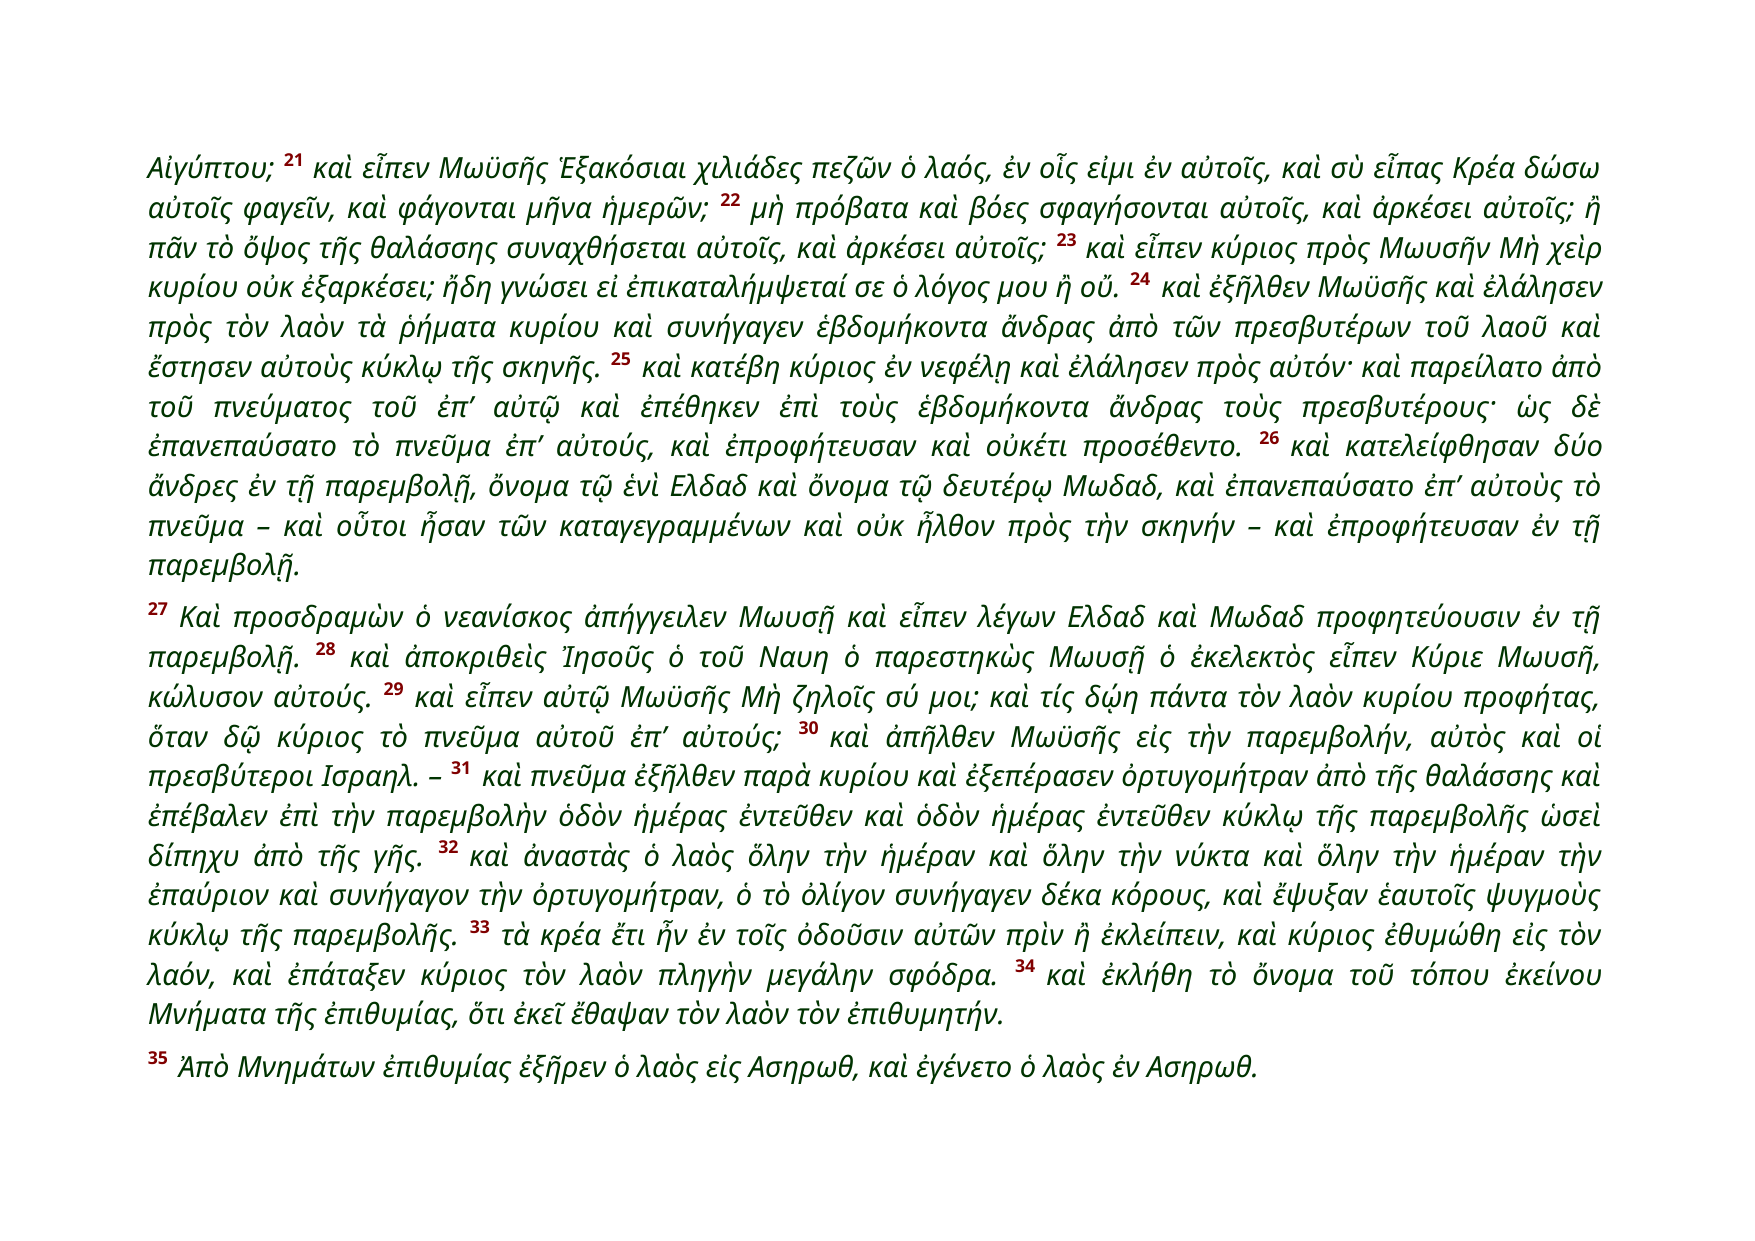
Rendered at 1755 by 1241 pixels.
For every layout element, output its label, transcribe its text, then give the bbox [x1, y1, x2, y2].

text 35 Ἀπὸ Μνημάτων ἐπιθυμίας ἐξῆρεν ὁ λαὸς εἰς Ασηρωθ, καὶ ἐγένετο ὁ λαὸς ἐν Ασηρωθ. [148, 1046, 1606, 1086]
text 27 Καὶ προσδραμὼν ὁ νεανίσκος ἀπήγγειλεν Μωυσῇ καὶ εἶπεν λέγων Ελδαδ καὶ Μωδαδ προφητεύουσιν ἐν τῇ παρεμβολῇ. 28 καὶ ἀποκριθεὶς Ἰησοῦς ὁ τοῦ Ναυη ὁ παρεστηκὼς Μωυσῇ ὁ ἐκελεκτὸς εἶπεν Κύριε Μωυσῆ, κώλυσον αὐτούς. 29 καὶ εἶπεν αὐτῷ Μωϋσῆς Μὴ ζηλοῖς σύ μοι; καὶ τίς δῴη πάντα τὸν λαὸν κυρίου προφήτας, ὅταν δῷ κύριος τὸ πνεῦμα αὐτοῦ ἐπ’ αὐτούς; 30 καὶ ἀπῆλθεν Μωϋσῆς εἰς τὴν παρεμβολήν, αὐτὸς καὶ οἱ πρεσβύτεροι Ισραηλ. – 31 καὶ πνεῦμα ἐξῆλθεν παρὰ κυρίου καὶ ἐξεπέρασεν ὀρτυγομήτραν ἀπὸ τῆς θαλάσσης καὶ ἐπέβαλεν ἐπὶ τὴν παρεμβολὴν ὁδὸν ἡμέρας ἐντεῦθεν καὶ ὁδὸν ἡμέρας ἐντεῦθεν κύκλῳ τῆς παρεμβολῆς ὡσεὶ δίπηχυ ἀπὸ τῆς γῆς. 32 καὶ ἀναστὰς ὁ λαὸς ὅλην τὴν ἡμέραν καὶ ὅλην τὴν νύκτα καὶ ὅλην τὴν ἡμέραν τὴν ἐπαύριον καὶ συνήγαγον τὴν ὀρτυγομήτραν, ὁ τὸ ὀλίγον συνήγαγεν δέκα κόρους, καὶ ἔψυξαν ἑαυτοῖς ψυγμοὺς κύκλῳ τῆς παρεμβολῆς. 33 τὰ κρέα ἔτι ἦν ἐν τοῖς ὀδοῦσιν αὐτῶν πρὶν ἢ ἐκλείπειν, καὶ κύριος ἐθυμώθη εἰς τὸν λαόν, καὶ ἐπάταξεν κύριος τὸν λαὸν πληγὴν μεγάλην σφόδρα. 34 καὶ ἐκλήθη τὸ ὄνομα τοῦ τόπου ἐκείνου Μνήματα τῆς ἐπιθυμίας, ὅτι ἐκεῖ ἔθαψαν τὸν λαὸν τὸν ἐπιθυμητήν. [148, 597, 1606, 1033]
text Αἰγύπτου; 21 καὶ εἶπεν Μωϋσῆς Ἑξακόσιαι χιλιάδες πεζῶν ὁ λαός, ἐν οἷς εἰμι ἐν αὐτοῖς, καὶ σὺ εἶπας Κρέα δώσω αὐτοῖς φαγεῖν, καὶ φάγονται μῆνα ἡμερῶν; 22 μὴ πρόβατα καὶ βόες σφαγήσονται αὐτοῖς, καὶ ἀρκέσει αὐτοῖς; ἢ πᾶν τὸ ὄψος τῆς θαλάσσης συναχθήσεται αὐτοῖς, καὶ ἀρκέσει αὐτοῖς; 23 καὶ εἶπεν κύριος πρὸς Μωυσῆν Μὴ χεὶρ κυρίου οὐκ ἐξαρκέσει; ἤδη γνώσει εἰ ἐπικαταλήμψεταί σε ὁ λόγος μου ἢ οὔ. 24 καὶ ἐξῆλθεν Μωϋσῆς καὶ ἐλάλησεν πρὸς τὸν λαὸν τὰ ῥήματα κυρίου καὶ συνήγαγεν ἑβδομήκοντα ἄνδρας ἀπὸ τῶν πρεσβυτέρων τοῦ λαοῦ καὶ ἔστησεν αὐτοὺς κύκλῳ τῆς σκηνῆς. 25 καὶ κατέβη κύριος ἐν νεφέλῃ καὶ ἐλάλησεν πρὸς αὐτόν· καὶ παρείλατο ἀπὸ τοῦ πνεύματος τοῦ ἐπ’ αὐτῷ καὶ ἐπέθηκεν ἐπὶ τοὺς ἑβδομήκοντα ἄνδρας τοὺς πρεσβυτέρους· ὡς δὲ ἐπανεπαύσατο τὸ πνεῦμα ἐπ’ αὐτούς, καὶ ἐπροφήτευσαν καὶ οὐκέτι προσέθεντο. 26 καὶ κατελείφθησαν δύο ἄνδρες ἐν τῇ παρεμβολῇ, ὄνομα τῷ ἑνὶ Ελδαδ καὶ ὄνομα τῷ δευτέρῳ Μωδαδ, καὶ ἐπανεπαύσατο ἐπ’ αὐτοὺς τὸ πνεῦμα – καὶ οὗτοι ἦσαν τῶν καταγεγραμμένων καὶ οὐκ ἦλθον πρὸς τὴν σκηνήν – καὶ ἐπροφήτευσαν ἐν τῇ παρεμβολῇ. [148, 148, 1606, 584]
